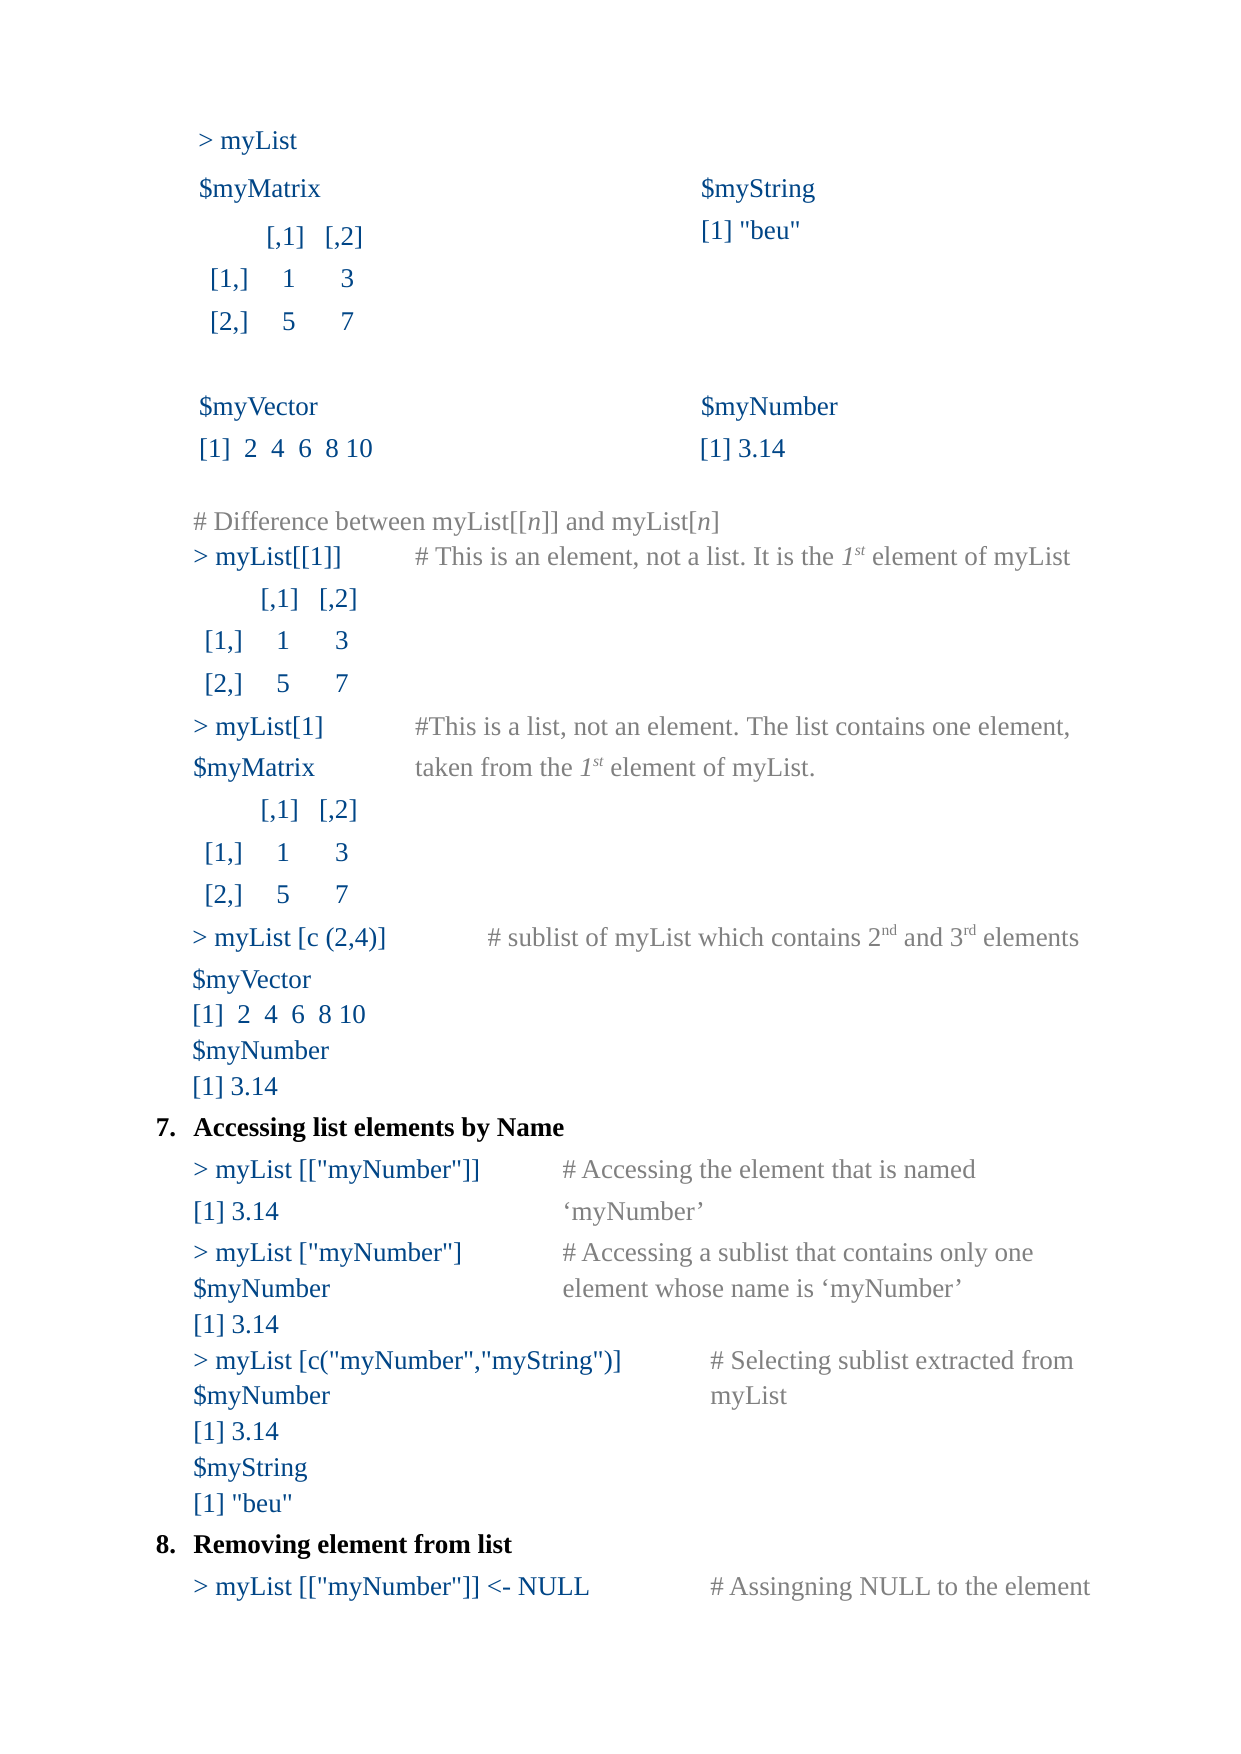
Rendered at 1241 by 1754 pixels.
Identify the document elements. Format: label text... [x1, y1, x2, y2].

table_cell 5 [253, 873, 312, 915]
table_cell 3 [313, 619, 370, 661]
table_cell $myString [1] "beu" [620, 161, 1122, 379]
text > myList [c (2,4)] # sublist of myList which contains 2nd and 3rd elements [118, 921, 1122, 952]
table_cell $myNumber [1] 3.14 [620, 379, 1122, 469]
table_cell [2,] [194, 661, 253, 704]
list > myList [c("myNumber","myString")] # Selecting sublist extracted from [156, 1344, 1122, 1375]
table_cell 1 [253, 619, 312, 661]
list $myString [156, 1451, 1122, 1482]
table_header [,1] [253, 576, 312, 619]
table_header [200, 214, 259, 257]
table_header [,2] [313, 787, 370, 830]
list [1] 3.14 [156, 1415, 1122, 1446]
table_header [,2] [313, 576, 370, 619]
table_header [,1] [253, 787, 312, 830]
table_cell 3 [318, 257, 376, 299]
table_cell [1,] [194, 619, 253, 661]
table_cell 1 [259, 257, 318, 299]
list Removing element from list [156, 1528, 1122, 1559]
table_cell [2,] [200, 299, 259, 342]
list [1] 3.14 [156, 1308, 1122, 1339]
list # Difference between myList[[n]] and myList[n] [156, 505, 1122, 536]
list > myList ["myNumber"] # Accessing a sublist that contains only one [156, 1237, 1122, 1268]
table_cell 5 [259, 299, 318, 342]
table_cell [2,] [194, 873, 253, 915]
list > myList[1] #This is a list, not an element. The list contains one element, [156, 710, 1122, 741]
table_cell $myVector [1] 2 4 6 8 10 [118, 379, 620, 469]
list $myMatrix taken from the 1st element of myList. [156, 752, 1122, 783]
list $myNumber myList [156, 1379, 1122, 1411]
list > myList [["myNumber"]] # Accessing the element that is named [156, 1153, 1122, 1184]
table_header [194, 787, 253, 830]
table_cell 5 [253, 661, 312, 704]
list > myList[[1]] # This is an element, not a list. It is the 1st element of myList [156, 540, 1122, 572]
table_header [194, 576, 253, 619]
table_header [,2] [318, 214, 376, 257]
text [1] 2 4 6 8 10 [118, 998, 1122, 1029]
table_cell 7 [318, 299, 376, 342]
text [1] 3.14 [118, 1070, 1122, 1101]
table_cell $myMatrix [118, 161, 620, 379]
table_header [620, 118, 1122, 161]
list [1] "beu" [156, 1487, 1122, 1518]
text $myVector [118, 963, 1122, 994]
list [1] 3.14 ‘myNumber’ [156, 1195, 1122, 1226]
list Accessing list elements by Name [156, 1112, 1122, 1143]
text $myNumber [118, 1034, 1122, 1065]
list $myNumber element whose name is ‘myNumber’ [156, 1272, 1122, 1303]
table_cell [1,] [194, 830, 253, 872]
table_cell [1,] [200, 257, 259, 299]
table_cell 1 [253, 830, 312, 872]
table_cell 7 [313, 661, 370, 704]
list > myList [["myNumber"]] <- NULL # Assingning NULL to the element [156, 1570, 1122, 1601]
table_cell 3 [313, 830, 370, 872]
table_cell 7 [313, 873, 370, 915]
table_header [,1] [259, 214, 318, 257]
table_header > myList [118, 118, 620, 161]
